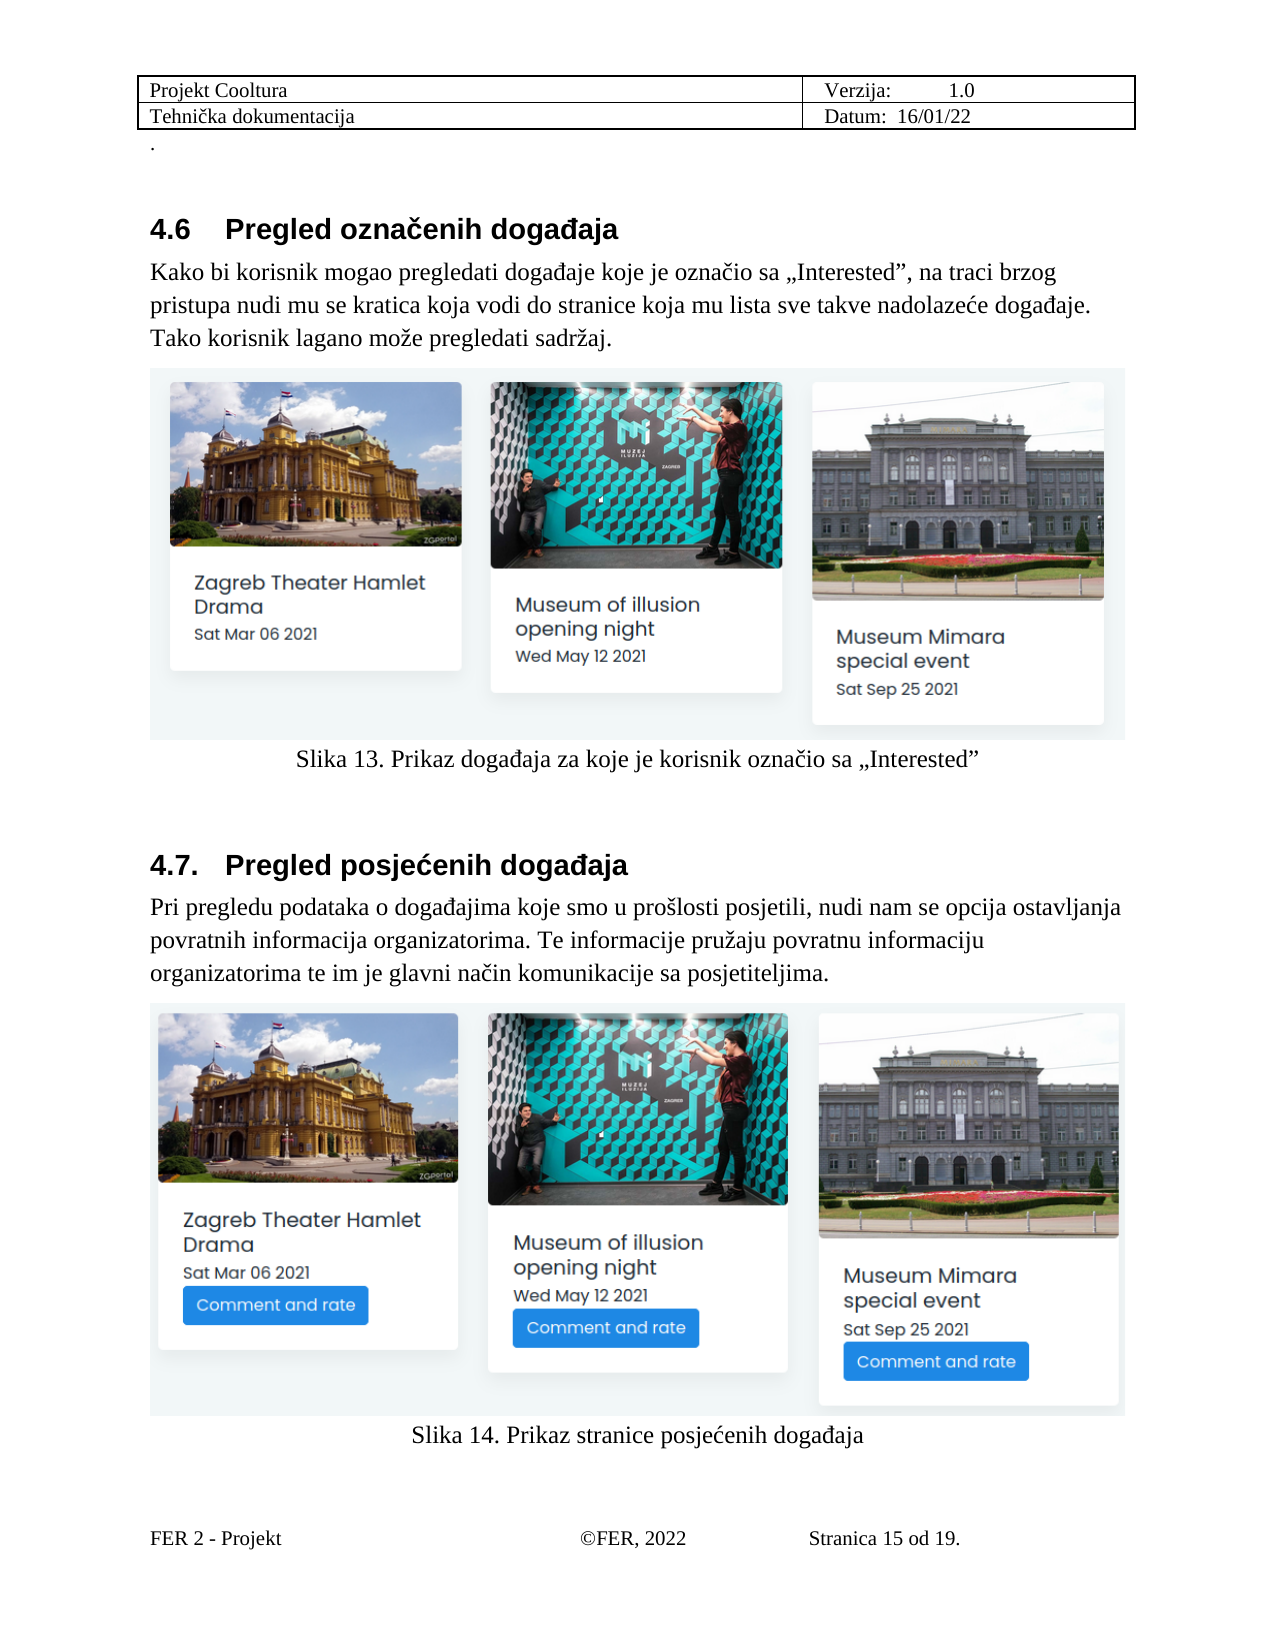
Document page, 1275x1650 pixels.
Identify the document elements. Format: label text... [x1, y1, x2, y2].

text Slika 14. Prikaz stranice posjećenih događaja [150, 1416, 1125, 1449]
text Slika 13. Prikaz događaja za koje je korisnik označio sa „Interested” [150, 740, 1125, 773]
picture [150, 368, 1125, 740]
subtitle 4.7. Pregled posjećenih događaja [150, 847, 1125, 881]
text Pri pregledu podataka o događajima koje smo u prošlosti posjetili, nudi nam se opcija ostavljanja povratnih informacija organizatorima. Te informacije pružaju povratnu informaciju organizatorima te im je glavni način komunikacije sa posjetiteljima. [150, 892, 1125, 987]
picture [150, 1003, 1125, 1416]
subtitle 4.6 Pregled označenih događaja [150, 212, 1125, 246]
text Kako bi korisnik mogao pregledati događaje koje je označio sa „Interested”, na traci brzog pristupa nudi mu se kratica koja vodi do stranice koja mu lista sve takve nadolazeće događaje. Tako korisnik lagano može pregledati sadržaj. [150, 257, 1125, 352]
